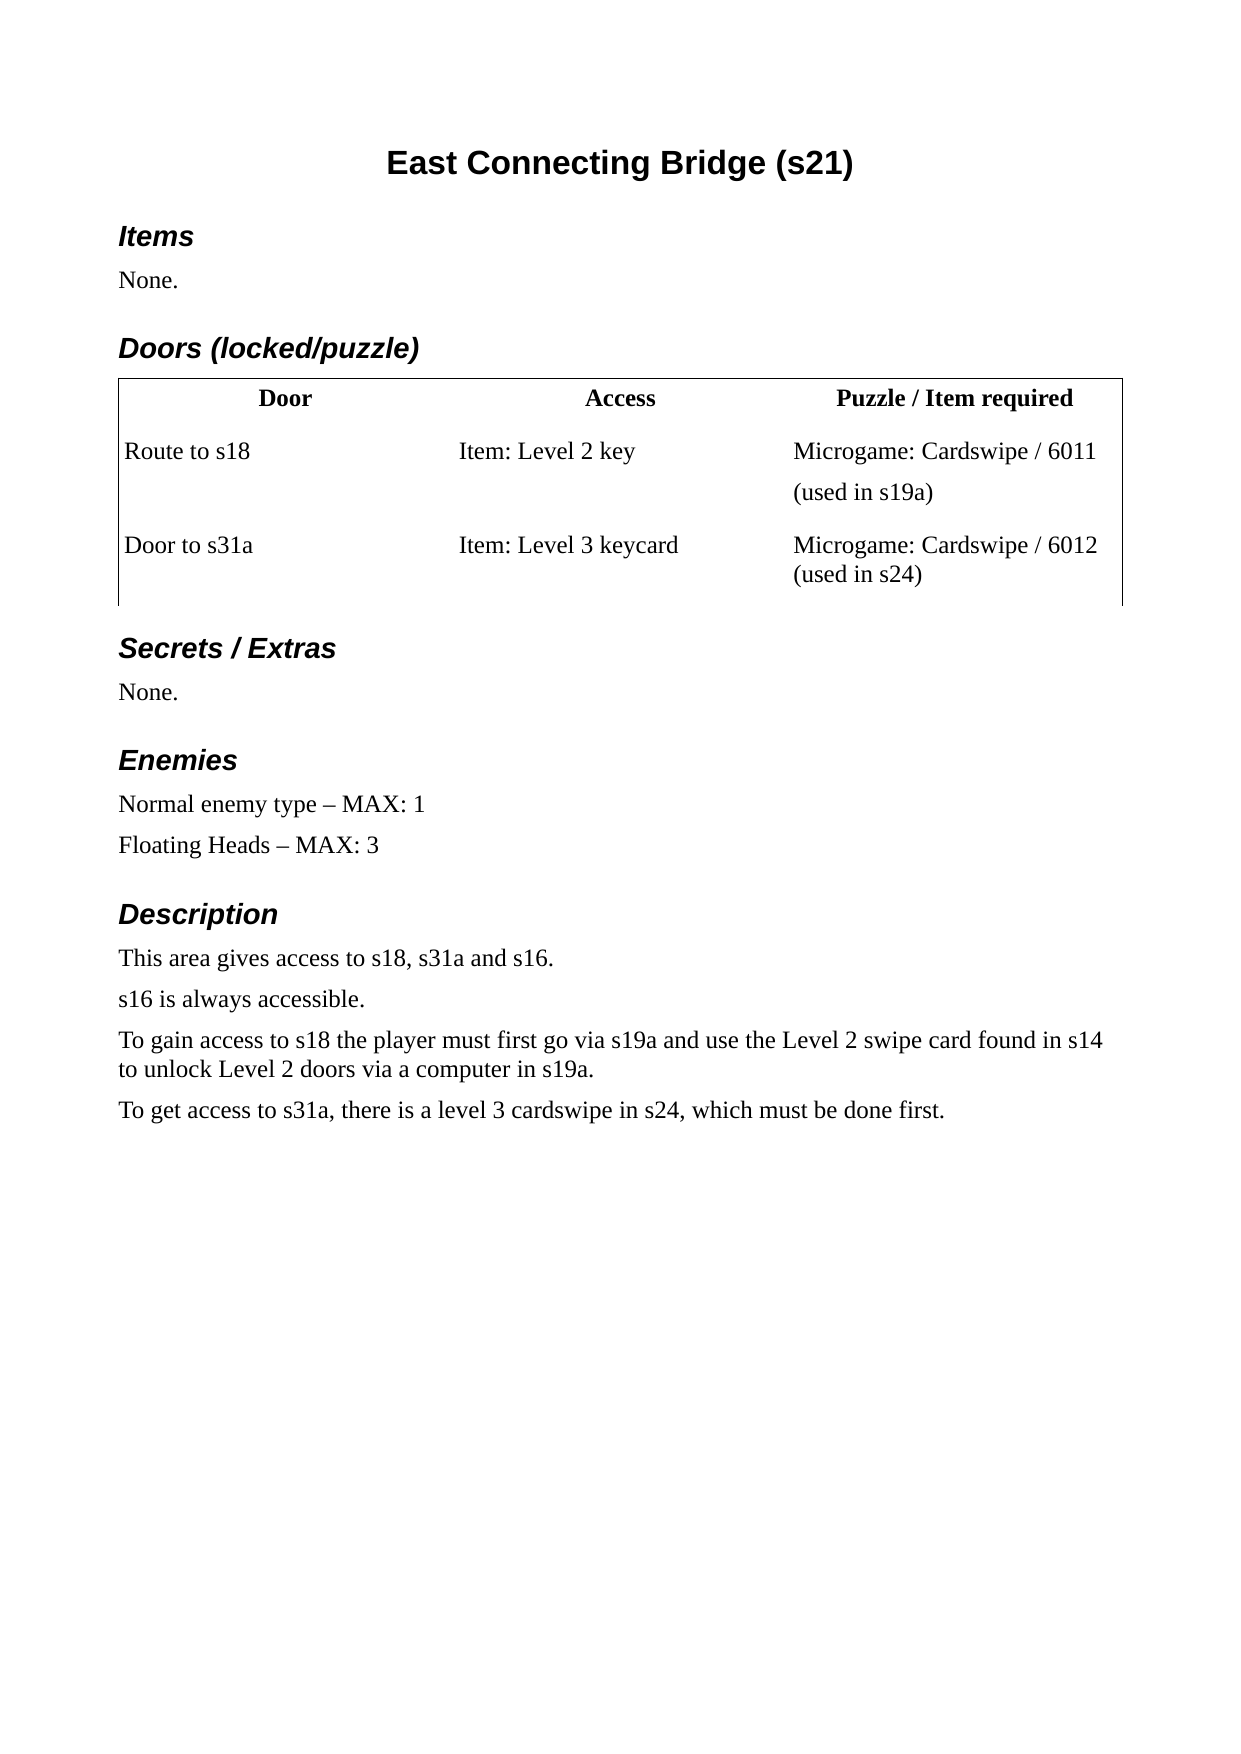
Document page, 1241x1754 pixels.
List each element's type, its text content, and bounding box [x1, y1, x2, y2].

text s16 is always accessible. [118, 984, 1122, 1013]
table_cell Item: Level 3 keycard [453, 524, 787, 606]
table_header Door [119, 379, 453, 430]
text To gain access to s18 the player must first go via s19a and use the Level 2 swipe card found in s14 to unlock Level 2 doors via a computer in s19a. [118, 1025, 1122, 1083]
table_header Access [453, 379, 787, 430]
text Floating Heads – MAX: 3 [118, 830, 1122, 859]
text None. [118, 265, 1122, 294]
subtitle East Connecting Bridge (s21) [118, 143, 1122, 182]
table_cell Door to s31a [119, 524, 453, 606]
table_header Puzzle / Item required [788, 379, 1122, 430]
subtitle Doors (locked/puzzle) [118, 332, 1122, 365]
text Normal enemy type – MAX: 1 [118, 789, 1122, 818]
text This area gives access to s18, s31a and s16. [118, 943, 1122, 971]
text None. [118, 677, 1122, 706]
table_cell Microgame: Cardswipe / 6011 (used in s19a) [788, 430, 1122, 524]
subtitle Secrets / Extras [118, 631, 1122, 664]
subtitle Enemies [118, 743, 1122, 777]
table_cell Item: Level 2 key [453, 430, 787, 524]
subtitle Items [118, 219, 1122, 253]
table_cell Route to s18 [119, 430, 453, 524]
subtitle Description [118, 897, 1122, 930]
table_cell Microgame: Cardswipe / 6012 (used in s24) [788, 524, 1122, 606]
text To get access to s31a, there is a level 3 cardswipe in s24, which must be done first. [118, 1095, 1122, 1124]
